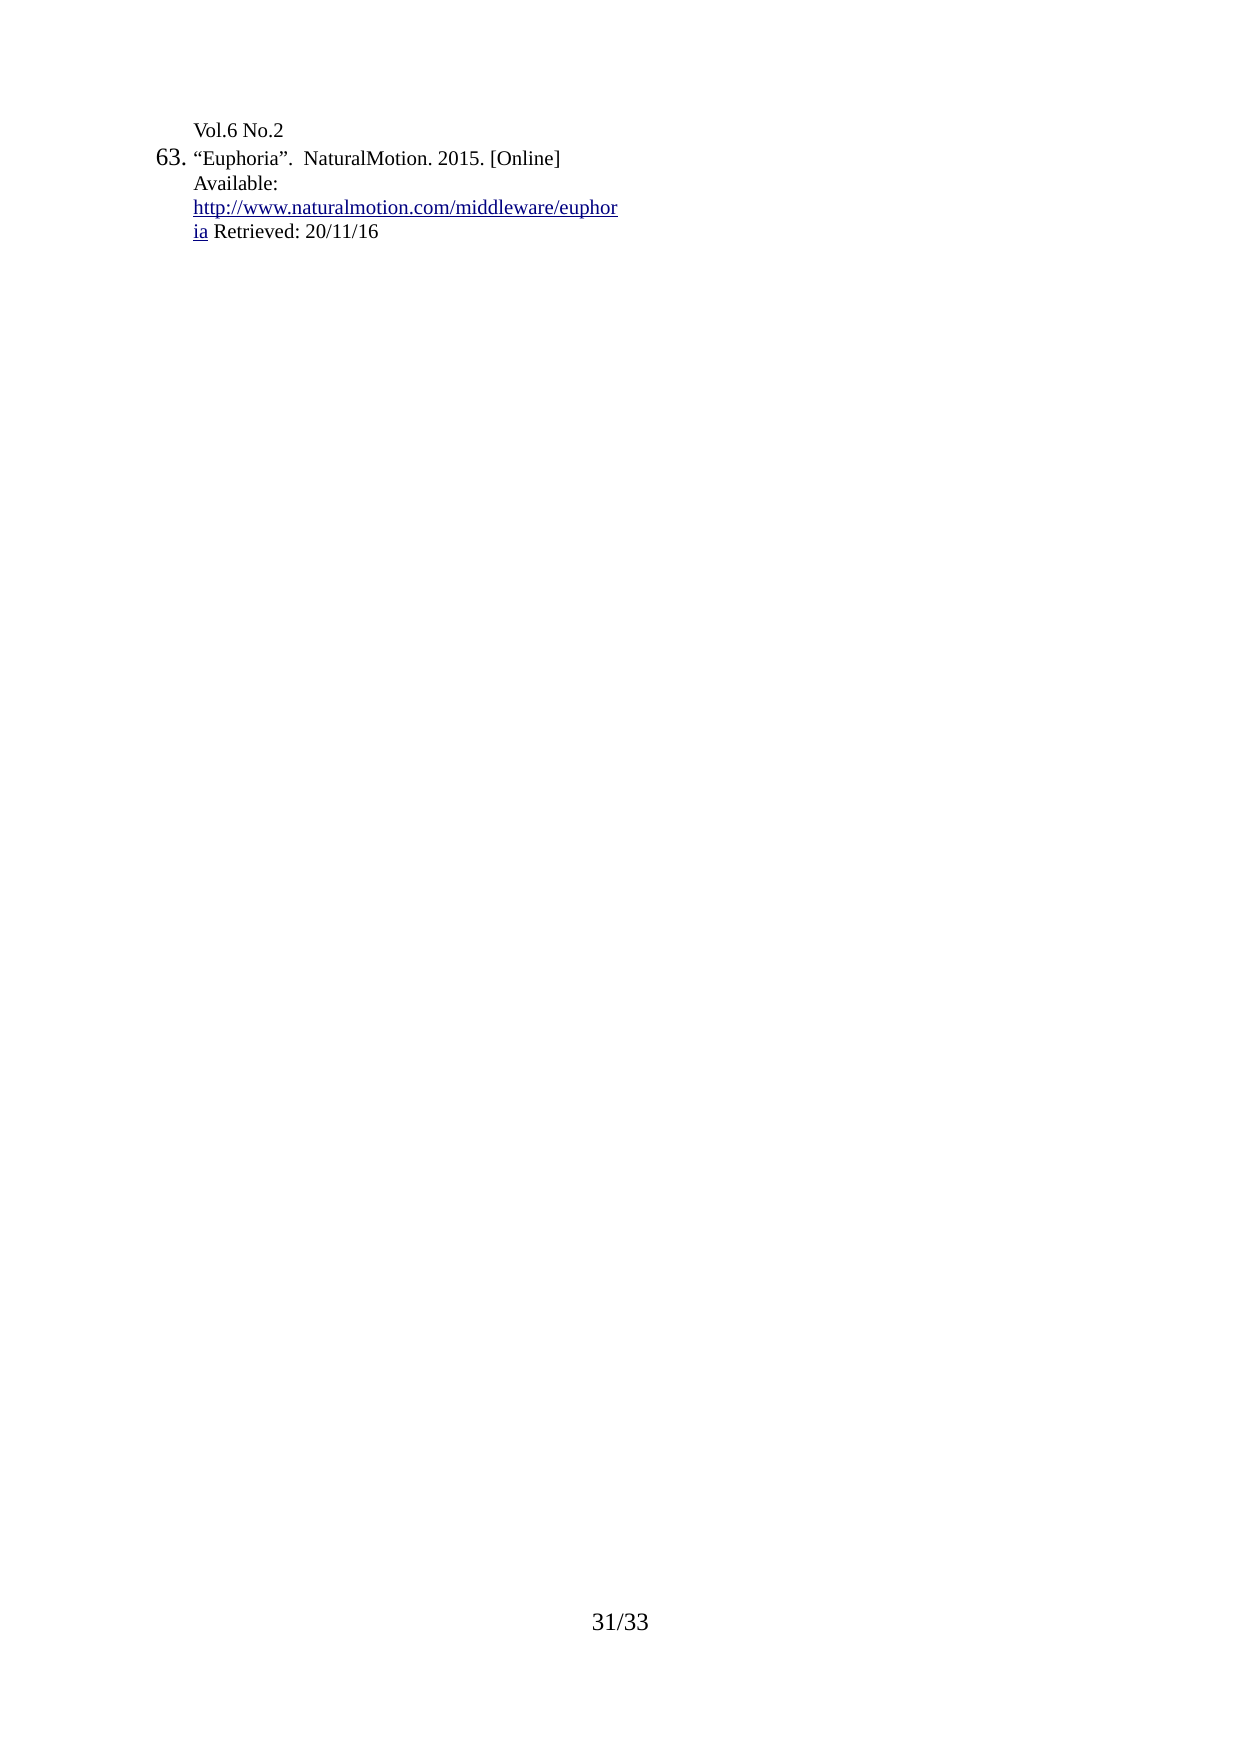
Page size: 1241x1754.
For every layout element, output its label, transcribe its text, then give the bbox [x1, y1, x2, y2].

list Vol.6 No.2 [156, 118, 620, 142]
list “Euphoria”. NaturalMotion. 2015. [Online] Available: http://www.naturalmotion.com/middleware/euphoria Retrieved: 20/11/16 [156, 142, 620, 243]
